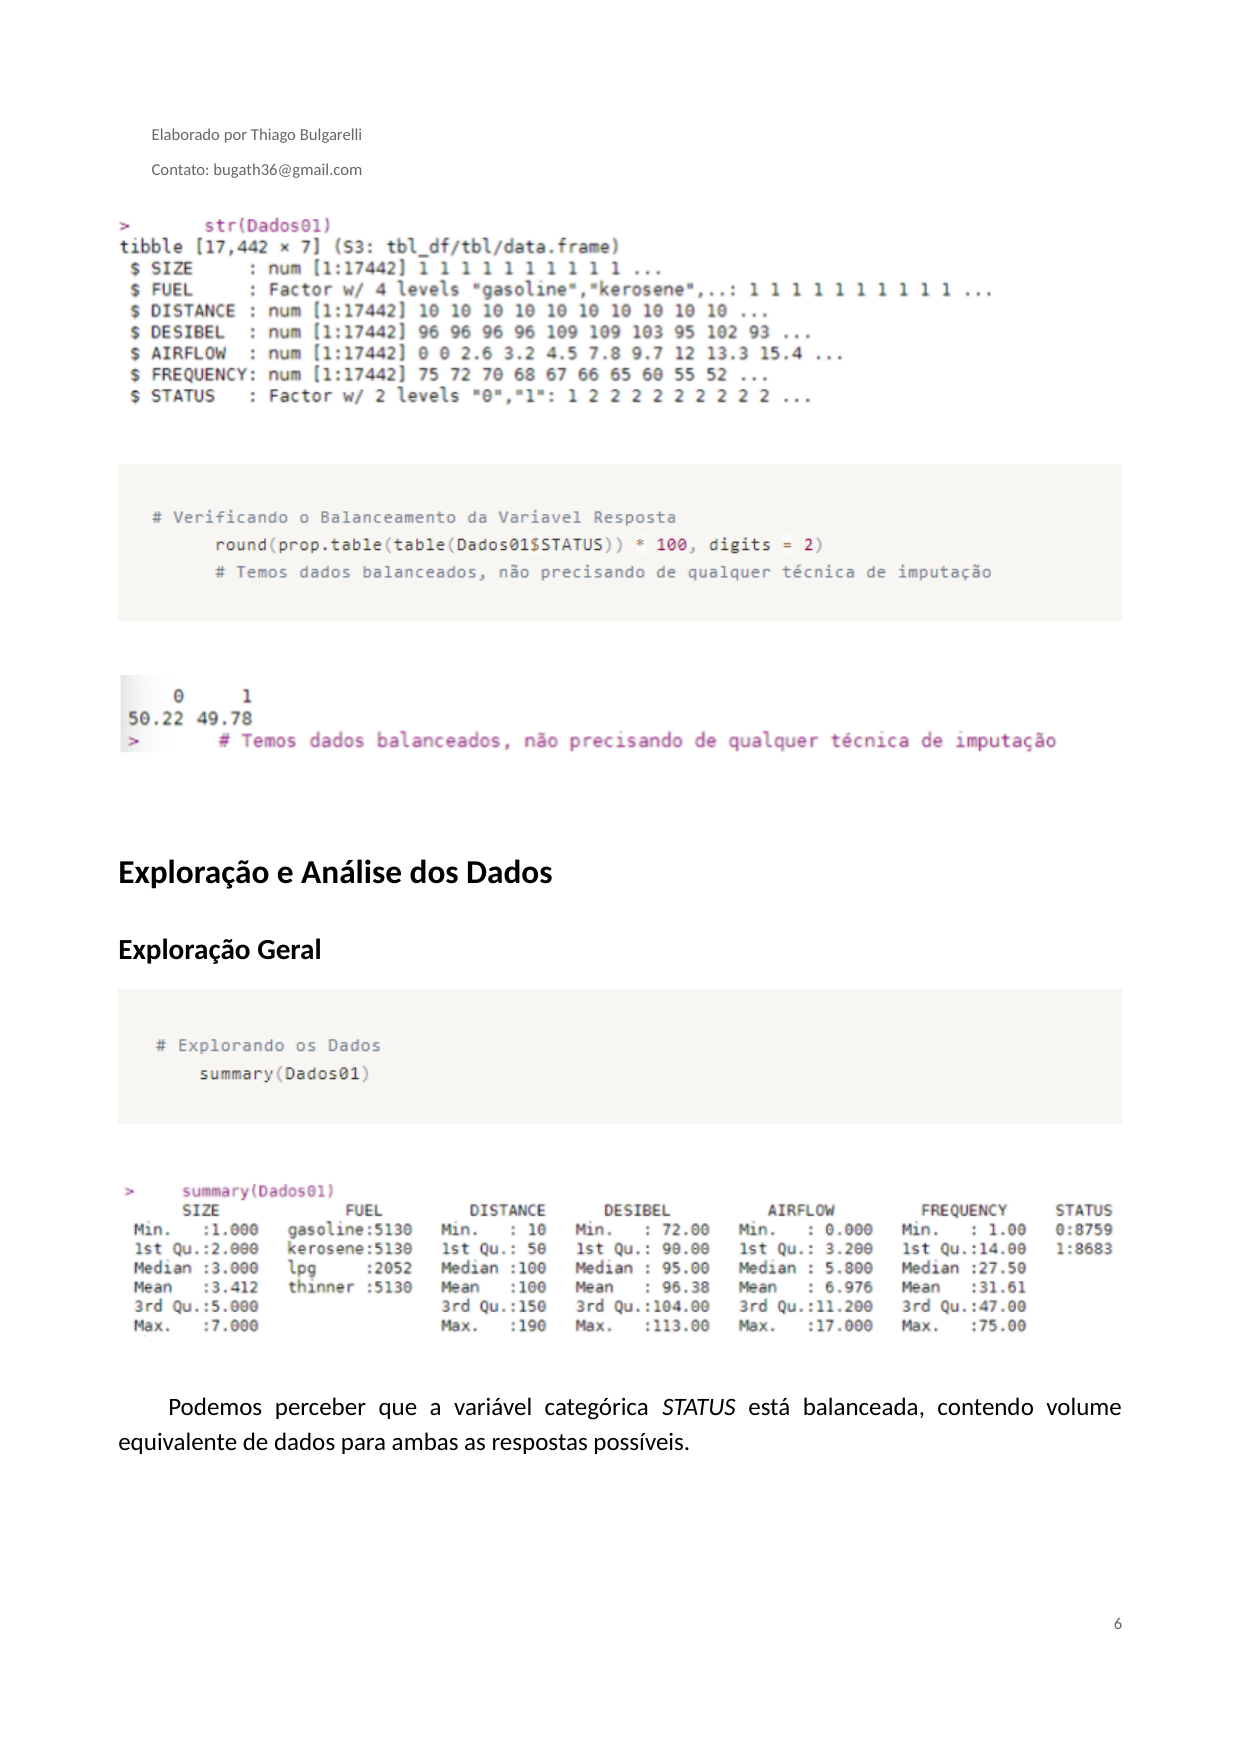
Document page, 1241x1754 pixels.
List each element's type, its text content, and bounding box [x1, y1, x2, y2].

picture [118, 209, 1123, 411]
picture [118, 675, 1123, 772]
picture [118, 989, 1123, 1124]
subtitle Exploração Geral [118, 931, 1122, 966]
picture [118, 1177, 1123, 1338]
picture [118, 464, 1123, 621]
text Podemos perceber que a variável categórica STATUS está balanceada, contendo volume equivalente de dados para ambas as respostas possíveis. [118, 1391, 1122, 1457]
subtitle Exploração e Análise dos Dados [118, 851, 1122, 891]
